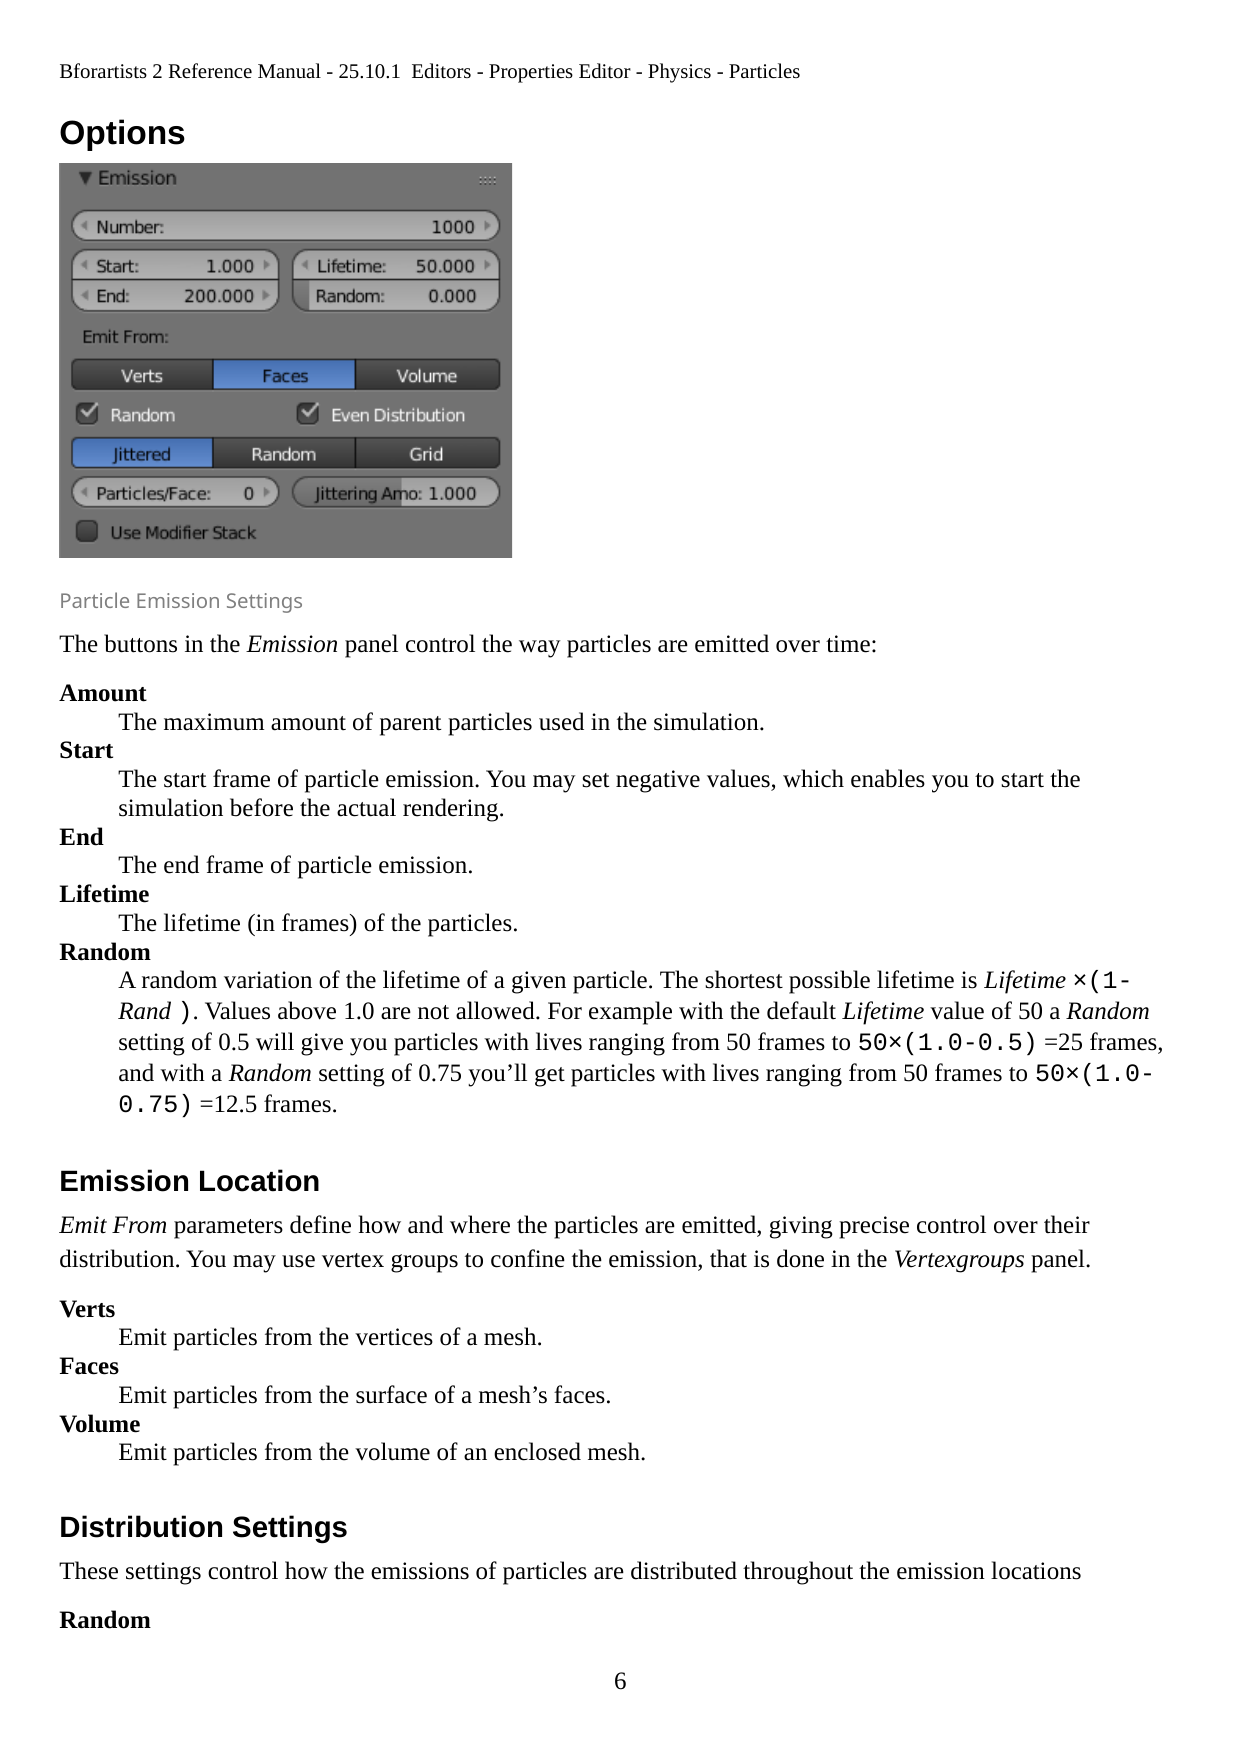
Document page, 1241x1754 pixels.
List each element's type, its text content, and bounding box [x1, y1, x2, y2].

list Emit particles from the surface of a mesh’s faces. [118, 1380, 1181, 1409]
list Emit particles from the volume of an enclosed mesh. [118, 1437, 1181, 1466]
text Emit From parameters define how and where the particles are emitted, giving precise control over their distribution. You may use vertex groups to confine the emission, that is done in the Vertexgroups panel. [59, 1210, 1181, 1273]
subtitle Start [59, 736, 1181, 764]
subtitle End [59, 822, 1181, 851]
list Emit particles from the vertices of a mesh. [118, 1322, 1181, 1351]
text These settings control how the emissions of particles are distributed throughout the emission locations [59, 1556, 1181, 1585]
text The buttons in the Emission panel control the way particles are emitted over time: [59, 629, 1181, 658]
list The end frame of particle emission. [118, 851, 1181, 879]
subtitle Volume [59, 1409, 1181, 1437]
text Particle Emission Settings [59, 583, 1181, 614]
list The lifetime (in frames) of the particles. [118, 908, 1181, 937]
picture [59, 163, 513, 558]
subtitle Options [59, 113, 1181, 151]
list The start frame of particle emission. You may set negative values, which enables you to start the simulation before the actual rendering. [118, 764, 1181, 822]
subtitle Emission Location [59, 1164, 1181, 1198]
subtitle Lifetime [59, 879, 1181, 908]
subtitle Verts [59, 1294, 1181, 1322]
subtitle Amount [59, 678, 1181, 707]
list The maximum amount of parent particles used in the simulation. [118, 707, 1181, 736]
subtitle Distribution Settings [59, 1510, 1181, 1544]
subtitle Random [59, 937, 1181, 966]
subtitle Faces [59, 1351, 1181, 1380]
subtitle Random [59, 1606, 1181, 1634]
list A random variation of the lifetime of a given particle. The shortest possible lifetime is Lifetime ×(1- Rand ). Values above 1.0 are not allowed. For example with the default Lifetime value of 50 a Random setting of 0.5 will give you particles with lives ranging from 50 frames to 50×(1.0-0.5) =25 frames, and with a Random setting of 0.75 you’ll get particles with lives ranging from 50 frames to 50×(1.0-0.75) =12.5 frames. [118, 966, 1181, 1120]
